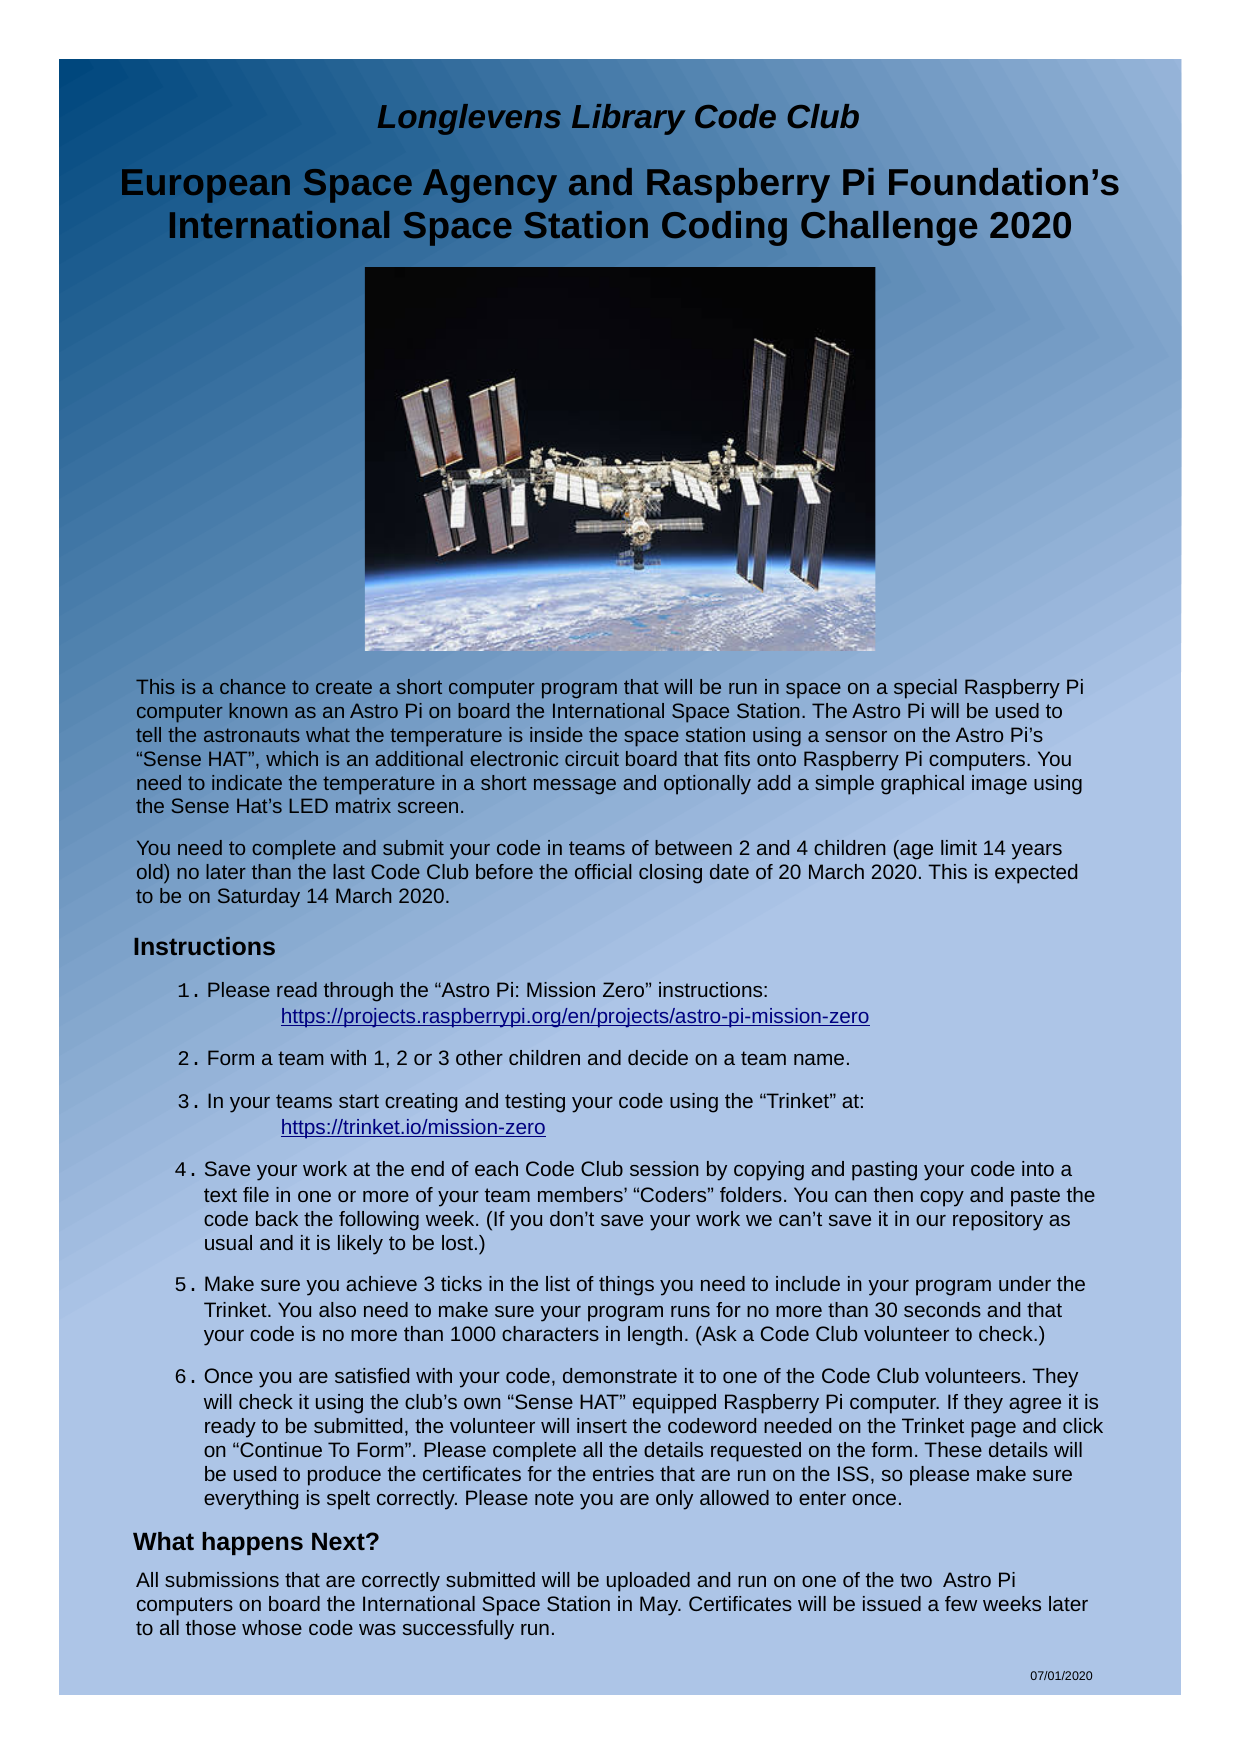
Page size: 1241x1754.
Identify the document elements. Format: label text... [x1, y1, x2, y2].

picture [364, 267, 876, 651]
text International Space Station Coding Challenge 2020 [59, 203, 1181, 246]
text European Space Agency and Raspberry Pi Foundation’s [59, 160, 1181, 203]
text Longlevens Library Code Club [59, 97, 1181, 136]
text This is a chance to create a short computer program that will be run in space on a special Raspberry Pi computer known as an Astro Pi on board the International Space Station. The Astro Pi will be used to tell the astronauts what the temperature is inside the space station using a sensor on the Astro Pi’s “Sense HAT”, which is an additional electronic circuit board that fits onto Raspberry Pi computers. You need to indicate the temperature in a short message and optionally add a simple graphical image using the Sense Hat’s LED matrix screen. [136, 246, 1087, 818]
list Form a team with 1, 2 or 3 other children and decide on a team name. [177, 1046, 1181, 1072]
text Instructions [133, 932, 1181, 961]
list Make sure you achieve 3 ticks in the list of things you need to include in your program under the Trinket. You also need to make sure your program runs for no more than 30 seconds and that your code is no more than 1000 characters in length. (Ask a Code Club volunteer to check.) [174, 1272, 1104, 1346]
text 07/01/2020 [59, 1669, 1093, 1683]
text You need to complete and submit your code in teams of between 2 and 4 children (age limit 14 years old) no later than the last Code Club before the official closing date of 20 March 2020. This is expected to be on Saturday 14 March 2020. [136, 836, 1093, 908]
list Save your work at the end of each Code Club session by copying and pasting your code into a text file in one or more of your team members’ “Coders” folders. You can then copy and paste the code back the following week. (If you don’t save your work we can’t save it in our repository as usual and it is likely to be lost.) [174, 1157, 1104, 1254]
list In your teams start creating and testing your code using the “Trinket” at: https://trinket.io/mission-zero [177, 1089, 1181, 1139]
text What happens Next? [133, 1527, 1181, 1556]
list Once you are satisfied with your code, demonstrate it to one of the Code Club volunteers. They will check it using the club’s own “Sense HAT” equipped Raspberry Pi computer. If they agree it is ready to be submitted, the volunteer will insert the codeword needed on the Trinket page and click on “Continue To Form”. Please complete all the details requested on the form. These details will be used to produce the certificates for the entries that are run on the ISS, so please make sure everything is spelt correctly. Please note you are only allowed to enter once. [174, 1364, 1104, 1509]
text All submissions that are correctly submitted will be uploaded and run on one of the two Astro Pi computers on board the International Space Station in May. Certificates will be issued a few weeks later to all those whose code was successfully run. [136, 1567, 1093, 1639]
list Please read through the “Astro Pi: Mission Zero” instructions: https://projects.raspberrypi.org/en/projects/astro-pi-mission-zero [177, 978, 1181, 1028]
